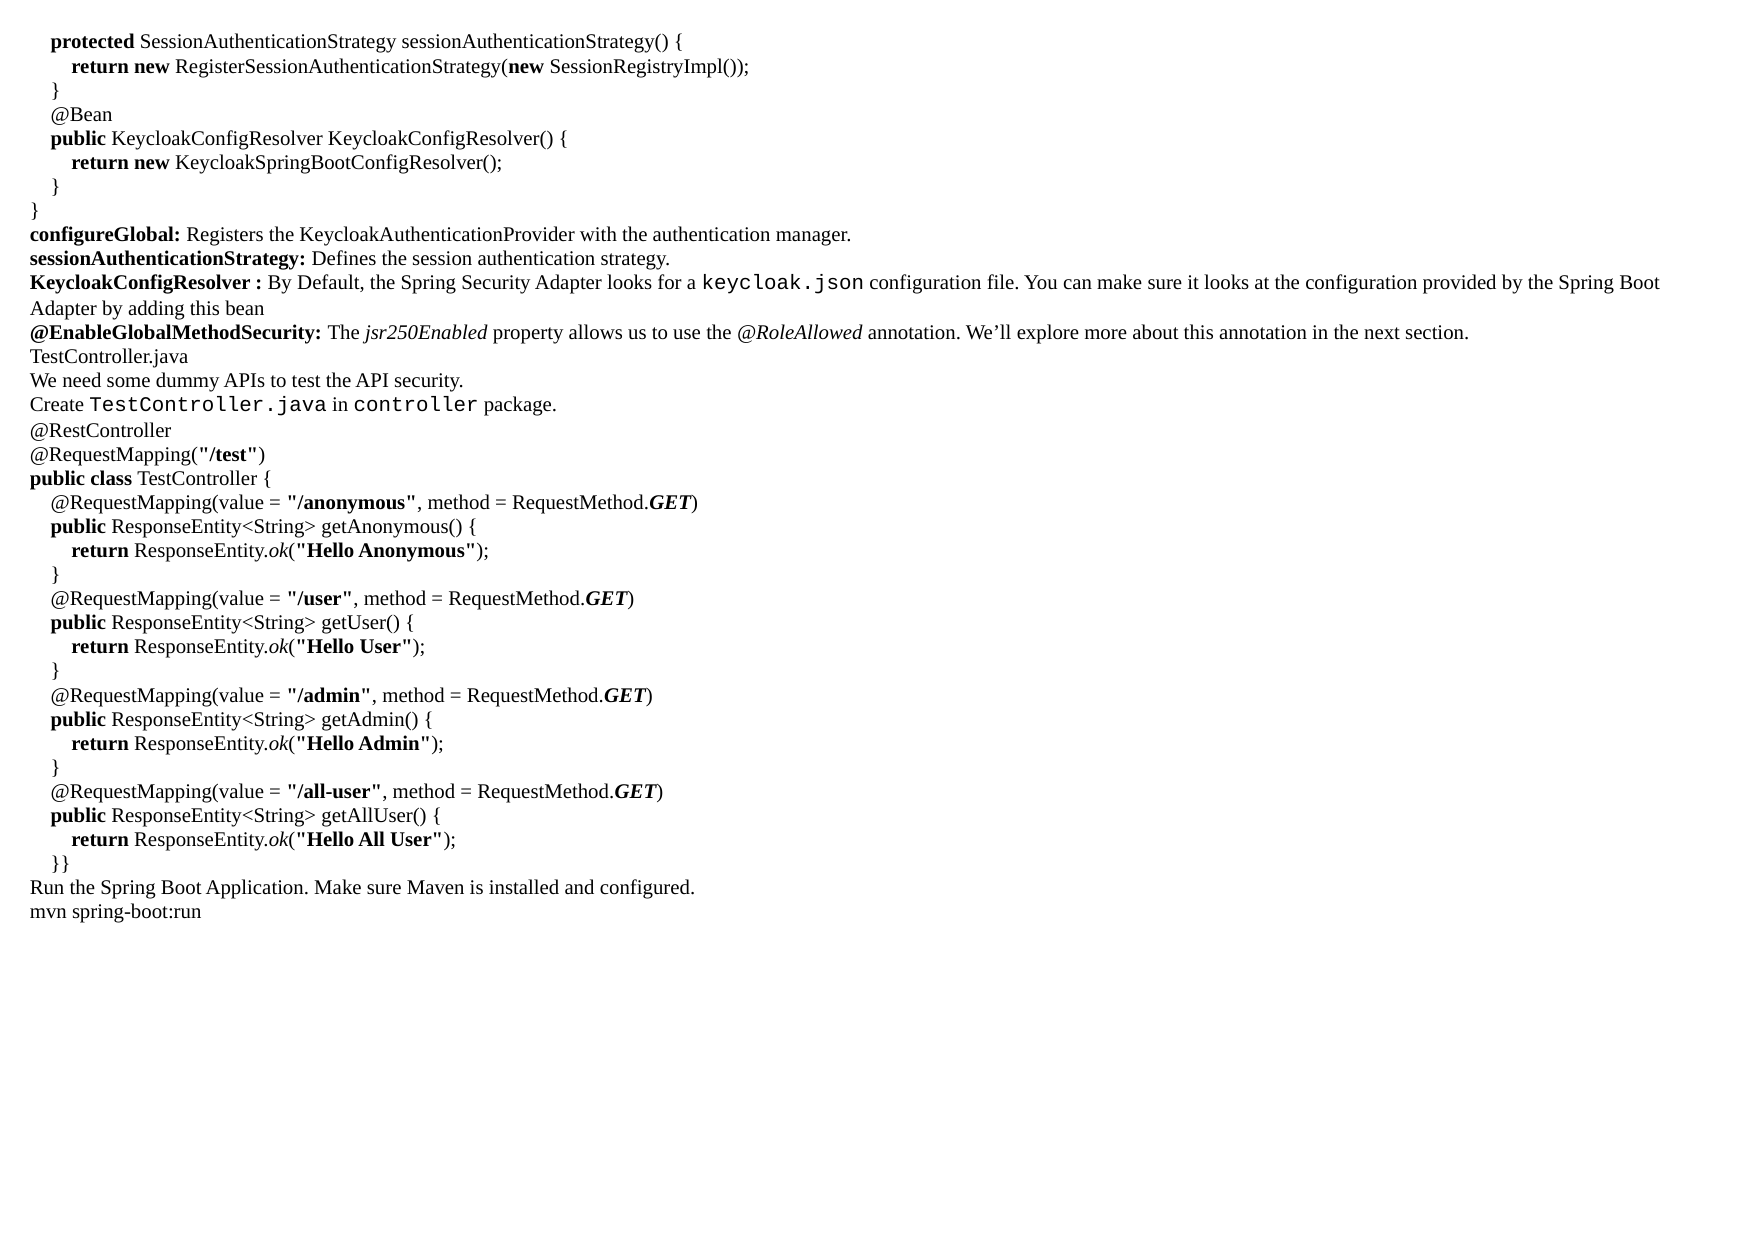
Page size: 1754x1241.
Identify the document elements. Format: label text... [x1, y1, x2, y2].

text public KeycloakConfigResolver KeycloakConfigResolver() { [29, 126, 1724, 150]
text } [29, 755, 1724, 779]
text } [29, 198, 1724, 222]
text public ResponseEntity<String> getAllUser() { [29, 803, 1724, 827]
text KeycloakConfigResolver : By Default, the Spring Security Adapter looks for a keycloak.json configuration file. You can make sure it looks at the configuration provided by the Spring Boot Adapter by adding this bean [29, 270, 1724, 320]
text mvn spring-boot:run [29, 899, 1724, 923]
text @RestController [29, 418, 1724, 442]
text public ResponseEntity<String> getUser() { [29, 610, 1724, 634]
text @RequestMapping(value = "/user", method = RequestMethod.GET) [29, 586, 1724, 610]
text @RequestMapping(value = "/anonymous", method = RequestMethod.GET) [29, 490, 1724, 514]
text TestController.java [29, 344, 1724, 368]
text configureGlobal: Registers the KeycloakAuthenticationProvider with the authentication manager. [29, 222, 1724, 246]
text public class TestController { [29, 466, 1724, 490]
text @Bean [29, 102, 1724, 126]
text return new RegisterSessionAuthenticationStrategy(new SessionRegistryImpl()); [29, 53, 1724, 78]
text } [29, 174, 1724, 198]
text protected SessionAuthenticationStrategy sessionAuthenticationStrategy() { [29, 29, 1724, 53]
text } [29, 78, 1724, 102]
text return ResponseEntity.ok("Hello All User"); [29, 827, 1724, 851]
text }} [29, 851, 1724, 875]
text return ResponseEntity.ok("Hello Admin"); [29, 731, 1724, 755]
text @RequestMapping(value = "/all-user", method = RequestMethod.GET) [29, 779, 1724, 803]
text return ResponseEntity.ok("Hello Anonymous"); [29, 538, 1724, 562]
text @EnableGlobalMethodSecurity: The jsr250Enabled property allows us to use the @RoleAllowed annotation. We’ll explore more about this annotation in the next section. [29, 320, 1724, 344]
text Run the Spring Boot Application. Make sure Maven is installed and configured. [29, 875, 1724, 899]
text return new KeycloakSpringBootConfigResolver(); [29, 150, 1724, 174]
text return ResponseEntity.ok("Hello User"); [29, 634, 1724, 658]
text @RequestMapping(value = "/admin", method = RequestMethod.GET) [29, 682, 1724, 707]
text public ResponseEntity<String> getAnonymous() { [29, 514, 1724, 538]
text sessionAuthenticationStrategy: Defines the session authentication strategy. [29, 246, 1724, 270]
text @RequestMapping("/test") [29, 442, 1724, 466]
text } [29, 562, 1724, 586]
text We need some dummy APIs to test the API security. [29, 368, 1724, 392]
text Create TestController.java in controller package. [29, 392, 1724, 418]
text } [29, 658, 1724, 682]
text public ResponseEntity<String> getAdmin() { [29, 707, 1724, 731]
